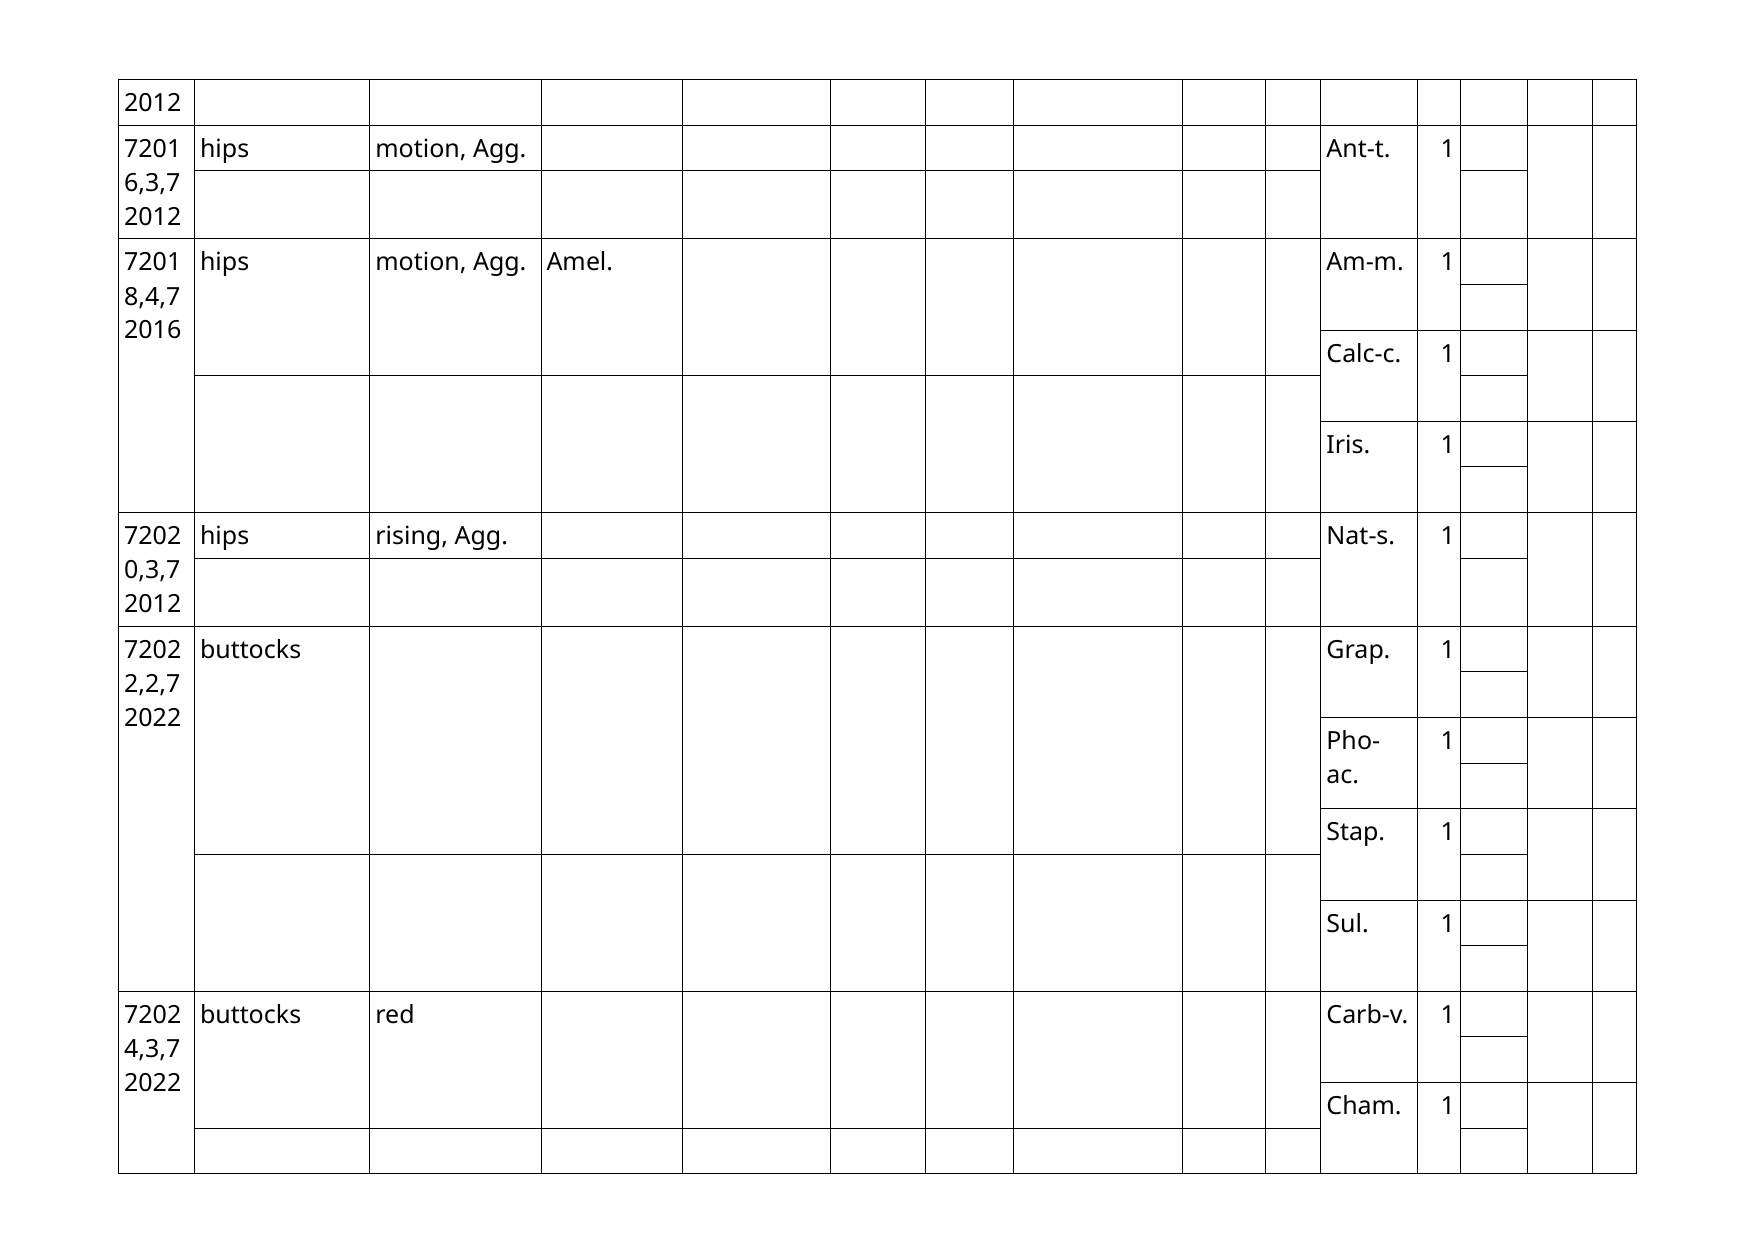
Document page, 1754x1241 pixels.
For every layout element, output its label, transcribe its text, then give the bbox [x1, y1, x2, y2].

table_cell [1014, 1129, 1182, 1173]
table_cell [1461, 855, 1527, 899]
table_cell [542, 559, 682, 626]
table_cell [683, 171, 830, 238]
table_cell [1266, 855, 1320, 991]
table_cell motion, Agg. [370, 126, 541, 170]
table_cell [831, 559, 925, 626]
table_cell [1266, 126, 1320, 170]
table_cell [1418, 80, 1460, 124]
table_cell [1266, 171, 1320, 238]
table_cell [1461, 376, 1527, 421]
table_cell 1 [1418, 422, 1460, 512]
table_cell [1461, 80, 1527, 124]
table_cell [831, 855, 925, 991]
table_cell Nat-s. [1321, 513, 1417, 626]
table_cell [683, 126, 830, 170]
table_cell [542, 171, 682, 238]
table_cell [1593, 422, 1636, 512]
table_cell [683, 627, 830, 854]
table_cell [1593, 126, 1636, 238]
table_cell [1183, 513, 1265, 558]
table_cell [1593, 992, 1636, 1082]
table_cell [195, 171, 369, 238]
table_cell [1593, 627, 1636, 717]
table_cell [370, 171, 541, 238]
table_cell [1183, 627, 1265, 854]
table_cell [1014, 239, 1182, 375]
table_cell [683, 80, 830, 124]
table_cell 72020,3,72012 [119, 513, 194, 626]
table_cell [926, 559, 1013, 626]
table_cell 1 [1418, 126, 1460, 238]
table_cell [1528, 809, 1592, 899]
table_cell [1593, 718, 1636, 808]
table_cell red [370, 992, 541, 1128]
table_cell 1 [1418, 901, 1460, 991]
table_cell 72016,3,72012 [119, 126, 194, 238]
table_cell Grap. [1321, 627, 1417, 717]
table_cell 1 [1418, 718, 1460, 808]
table_cell [1461, 559, 1527, 626]
table_cell 1 [1418, 809, 1460, 899]
table_cell [1593, 513, 1636, 626]
table_cell [1266, 513, 1320, 558]
table_cell 72022,2,72022 [119, 627, 194, 991]
table_cell [926, 80, 1013, 124]
table_cell [1461, 627, 1527, 671]
table_cell [1183, 992, 1265, 1128]
table_cell [1593, 80, 1636, 124]
table_cell [1266, 559, 1320, 626]
table_cell [1461, 422, 1527, 466]
table_cell [1528, 126, 1592, 238]
table_cell [926, 376, 1013, 512]
table_cell [370, 627, 541, 854]
table_cell [1461, 946, 1527, 991]
table_cell 1 [1418, 627, 1460, 717]
table_cell [831, 992, 925, 1128]
table_cell Sul. [1321, 901, 1417, 991]
table_cell [1461, 1083, 1527, 1128]
table_cell [1321, 80, 1417, 124]
table_cell [926, 126, 1013, 170]
table_cell [1461, 513, 1527, 558]
table_cell [1183, 126, 1265, 170]
table_cell [542, 126, 682, 170]
table_cell [1183, 239, 1265, 375]
table_cell [1461, 467, 1527, 512]
table_cell [1528, 80, 1592, 124]
table_cell [542, 992, 682, 1128]
table_cell [1014, 992, 1182, 1128]
table_cell [370, 80, 541, 124]
table_cell [926, 627, 1013, 854]
table_cell [926, 992, 1013, 1128]
table_cell 72018,4,72016 [119, 239, 194, 512]
table_cell [1528, 331, 1592, 421]
table_cell [1593, 809, 1636, 899]
table_cell [1014, 855, 1182, 991]
table_cell [1461, 809, 1527, 854]
table_cell [370, 559, 541, 626]
table_cell [1461, 239, 1527, 284]
table_cell motion, Agg. [370, 239, 541, 375]
table_cell [1461, 331, 1527, 375]
table_cell [542, 80, 682, 124]
table_cell Pho-ac. [1321, 718, 1417, 808]
table_cell [195, 1129, 369, 1173]
table_cell [1461, 285, 1527, 329]
table_cell Ant-t. [1321, 126, 1417, 238]
table_cell [831, 627, 925, 854]
table_cell 1 [1418, 513, 1460, 626]
table_cell [370, 855, 541, 991]
table_cell [1183, 171, 1265, 238]
table_cell [1266, 992, 1320, 1128]
table_cell [195, 855, 369, 991]
table_cell [1461, 1037, 1527, 1082]
table_cell 1 [1418, 239, 1460, 329]
table_cell [683, 855, 830, 991]
table_cell buttocks [195, 992, 369, 1128]
table_cell [1266, 1129, 1320, 1173]
table_cell [1183, 376, 1265, 512]
table_cell [831, 1129, 925, 1173]
table_cell [831, 376, 925, 512]
table_cell [1528, 513, 1592, 626]
table_cell hips [195, 513, 369, 558]
table_cell [1461, 901, 1527, 945]
table_cell [831, 239, 925, 375]
table_cell [1461, 764, 1527, 808]
table_cell [1183, 1129, 1265, 1173]
table_cell [683, 513, 830, 558]
table_cell Amel. [542, 239, 682, 375]
table_cell [1266, 627, 1320, 854]
table_cell [1461, 672, 1527, 717]
table_cell [542, 376, 682, 512]
table_cell [195, 376, 369, 512]
table_cell [1014, 559, 1182, 626]
table_cell 1 [1418, 1083, 1460, 1173]
table_cell [926, 171, 1013, 238]
table_cell [542, 513, 682, 558]
table_cell [1528, 718, 1592, 808]
table_cell [195, 80, 369, 124]
table_cell hips [195, 126, 369, 170]
table_cell [1461, 1129, 1527, 1173]
table_cell [1183, 855, 1265, 991]
table_cell [1528, 422, 1592, 512]
table_cell Cham. [1321, 1083, 1417, 1173]
table_cell [1593, 901, 1636, 991]
table_cell [542, 627, 682, 854]
table_cell [831, 171, 925, 238]
table_cell [683, 992, 830, 1128]
table_cell rising, Agg. [370, 513, 541, 558]
table_cell [926, 1129, 1013, 1173]
table_cell Iris. [1321, 422, 1417, 512]
table_cell [683, 239, 830, 375]
table_cell [926, 239, 1013, 375]
table_cell [1528, 901, 1592, 991]
table_cell Carb-v. [1321, 992, 1417, 1082]
table_cell [1528, 239, 1592, 329]
table_cell [831, 126, 925, 170]
table_cell Am-m. [1321, 239, 1417, 329]
table_cell [1528, 1083, 1592, 1173]
table_cell [1014, 513, 1182, 558]
table_cell 1 [1418, 331, 1460, 421]
table_cell [1014, 171, 1182, 238]
table_cell [1014, 376, 1182, 512]
table_cell Stap. [1321, 809, 1417, 899]
table_cell [926, 855, 1013, 991]
table_cell [683, 376, 830, 512]
table_cell [1528, 992, 1592, 1082]
table_cell [1266, 376, 1320, 512]
table_cell [1014, 627, 1182, 854]
table_cell [1461, 126, 1527, 170]
table_cell Calc-c. [1321, 331, 1417, 421]
table_cell [195, 559, 369, 626]
table_cell [1461, 992, 1527, 1036]
table_cell [1593, 239, 1636, 329]
table_cell 2012 [119, 80, 194, 124]
table_cell [1014, 126, 1182, 170]
table_cell [831, 513, 925, 558]
table_cell [370, 1129, 541, 1173]
table_cell [1461, 718, 1527, 763]
table_cell [542, 855, 682, 991]
table_cell [683, 559, 830, 626]
table_cell [926, 513, 1013, 558]
table_cell [1266, 80, 1320, 124]
table_cell [1528, 627, 1592, 717]
table_cell [1183, 80, 1265, 124]
table_cell [1266, 239, 1320, 375]
table_cell [1183, 559, 1265, 626]
table_cell [1593, 1083, 1636, 1173]
table_cell [1014, 80, 1182, 124]
table_cell [683, 1129, 830, 1173]
table_cell [1593, 331, 1636, 421]
table_cell [542, 1129, 682, 1173]
table_cell 72024,3,72022 [119, 992, 194, 1173]
table_cell hips [195, 239, 369, 375]
table_cell [1461, 171, 1527, 238]
table_cell buttocks [195, 627, 369, 854]
table_cell [831, 80, 925, 124]
table_cell [370, 376, 541, 512]
table_cell 1 [1418, 992, 1460, 1082]
